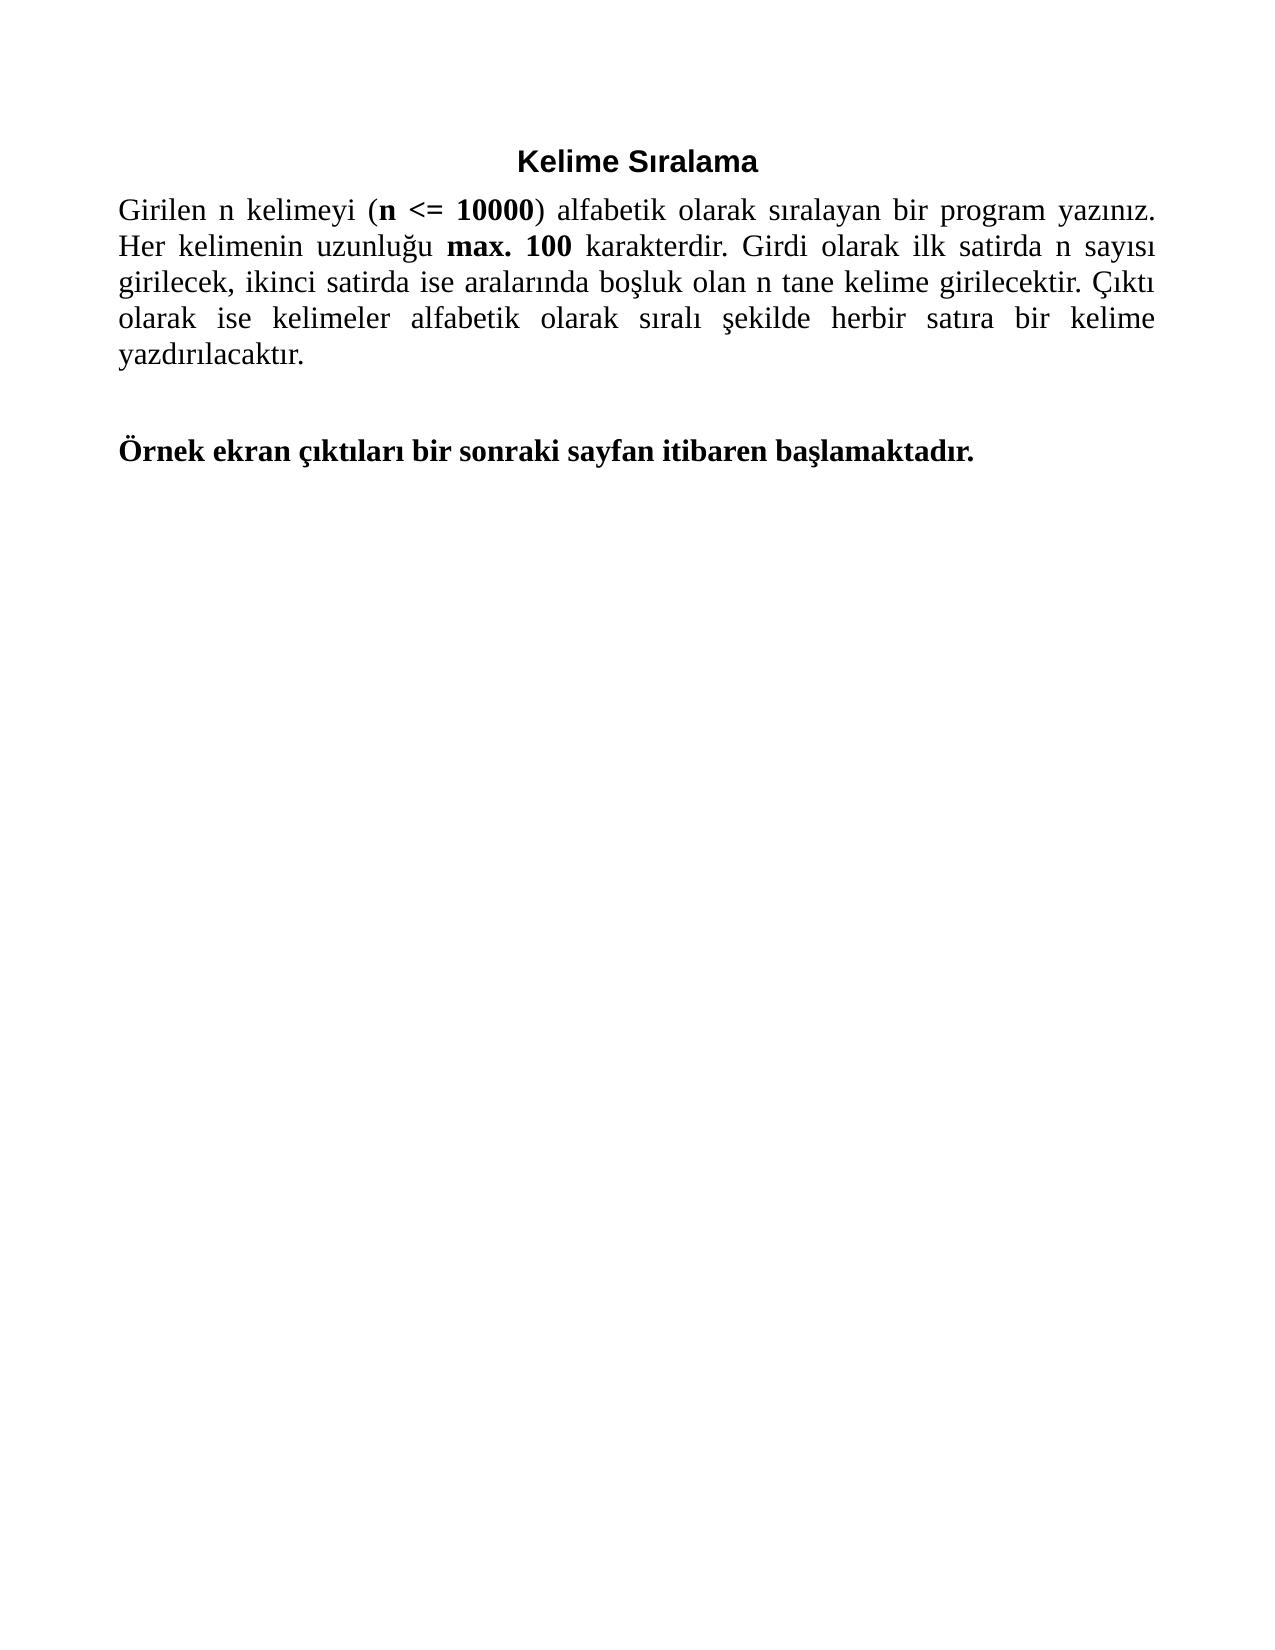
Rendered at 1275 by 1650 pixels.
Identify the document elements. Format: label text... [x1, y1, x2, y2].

title Kelime Sıralama [118, 143, 1157, 179]
text Örnek ekran çıktıları bir sonraki sayfan itibaren başlamaktadır. [118, 432, 1157, 468]
text Girilen n kelimeyi (n <= 10000) alfabetik olarak sıralayan bir program yazınız. Her kelimenin uzunluğu max. 100 karakterdir. Girdi olarak ilk satirda n sayısı girilecek, ikinci satirda ise aralarında boşluk olan n tane kelime girilecektir. Çıktı olarak ise kelimeler alfabetik olarak sıralı şekilde herbir satıra bir kelime yazdırılacaktır. [118, 192, 1157, 371]
